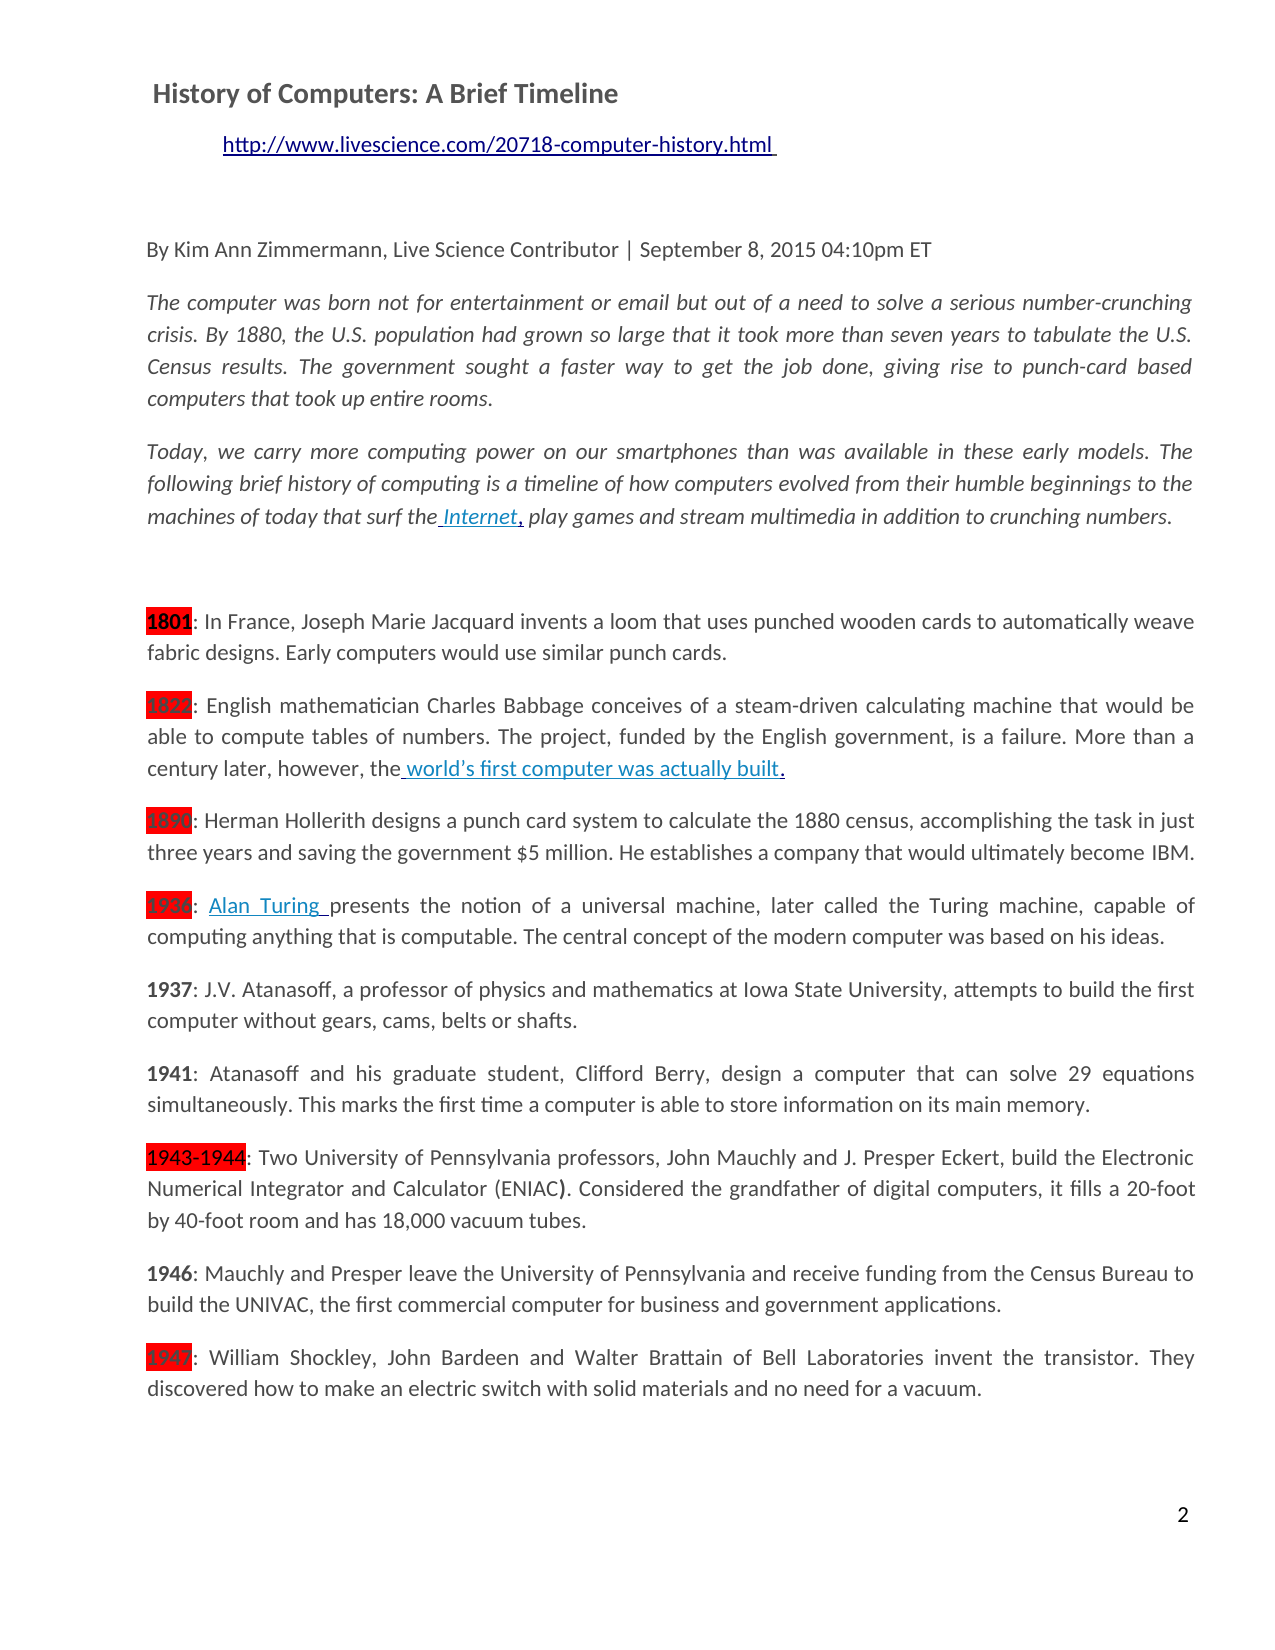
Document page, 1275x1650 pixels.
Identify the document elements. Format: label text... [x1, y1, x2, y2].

text The computer was born not for entertainment or email but out of a need to solve a serious number-crunching crisis. By 1880, the U.S. population had grown so large that it took more than seven years to tabulate the U.S. Census results. The government sought a faster way to get the job done, giving rise to punch-card based computers that took up entire rooms. [146, 288, 1197, 413]
text 1941: Atanasoff and his graduate student, Clifford Berry, design a computer that can solve 29 equations simultaneously. This marks the first time a computer is able to store information on its main memory. [146, 1059, 1197, 1118]
text 1946: Mauchly and Presper leave the University of Pennsylvania and receive funding from the Census Bureau to build the UNIVAC, the first commercial computer for business and government applications. [146, 1259, 1197, 1318]
text 1801: In France, Joseph Marie Jacquard invents a loom that uses punched wooden cards to automatically weave fabric designs. Early computers would use similar punch cards. [146, 607, 1197, 666]
text 1947: William Shockley, John Bardeen and Walter Brattain of Bell Laboratories invent the transistor. They discovered how to make an electric switch with solid materials and no need for a vacuum. [146, 1343, 1197, 1402]
text Today, we carry more computing power on our smartphones than was available in these early models. The following brief history of computing is a timeline of how computers evolved from their humble beginnings to the machines of today that surf the Internet, play games and stream multimedia in addition to crunching numbers. [146, 437, 1197, 530]
text By Kim Ann Zimmermann, Live Science Contributor | September 8, 2015 04:10pm ET [146, 235, 1197, 263]
text 1822: English mathematician Charles Babbage conceives of a steam-driven calculating machine that would be able to compute tables of numbers. The project, funded by the English government, is a failure. More than a century later, however, the world’s first computer was actually built. [146, 691, 1197, 782]
text 1890: Herman Hollerith designs a punch card system to calculate the 1880 census, accomplishing the task in just three years and saving the government $5 million. He establishes a company that would ultimately become IBM. [146, 807, 1197, 866]
text 1937: J.V. Atanasoff, a professor of physics and mathematics at Iowa State University, attempts to build the first computer without gears, cams, belts or shafts. [146, 975, 1197, 1034]
text 1936: Alan Turing presents the notion of a universal machine, later called the Turing machine, capable of computing anything that is computable. The central concept of the modern computer was based on his ideas. [146, 891, 1197, 950]
text History of Computers: A Brief Timeline [147, 75, 1197, 111]
text http://www.livescience.com/20718-computer-history.html [222, 130, 1197, 158]
text 1943-1944: Two University of Pennsylvania professors, John Mauchly and J. Presper Eckert, build the Electronic Numerical Integrator and Calculator (ENIAC). Considered the grandfather of digital computers, it fills a 20-foot by 40-foot room and has 18,000 vacuum tubes. [146, 1143, 1197, 1234]
